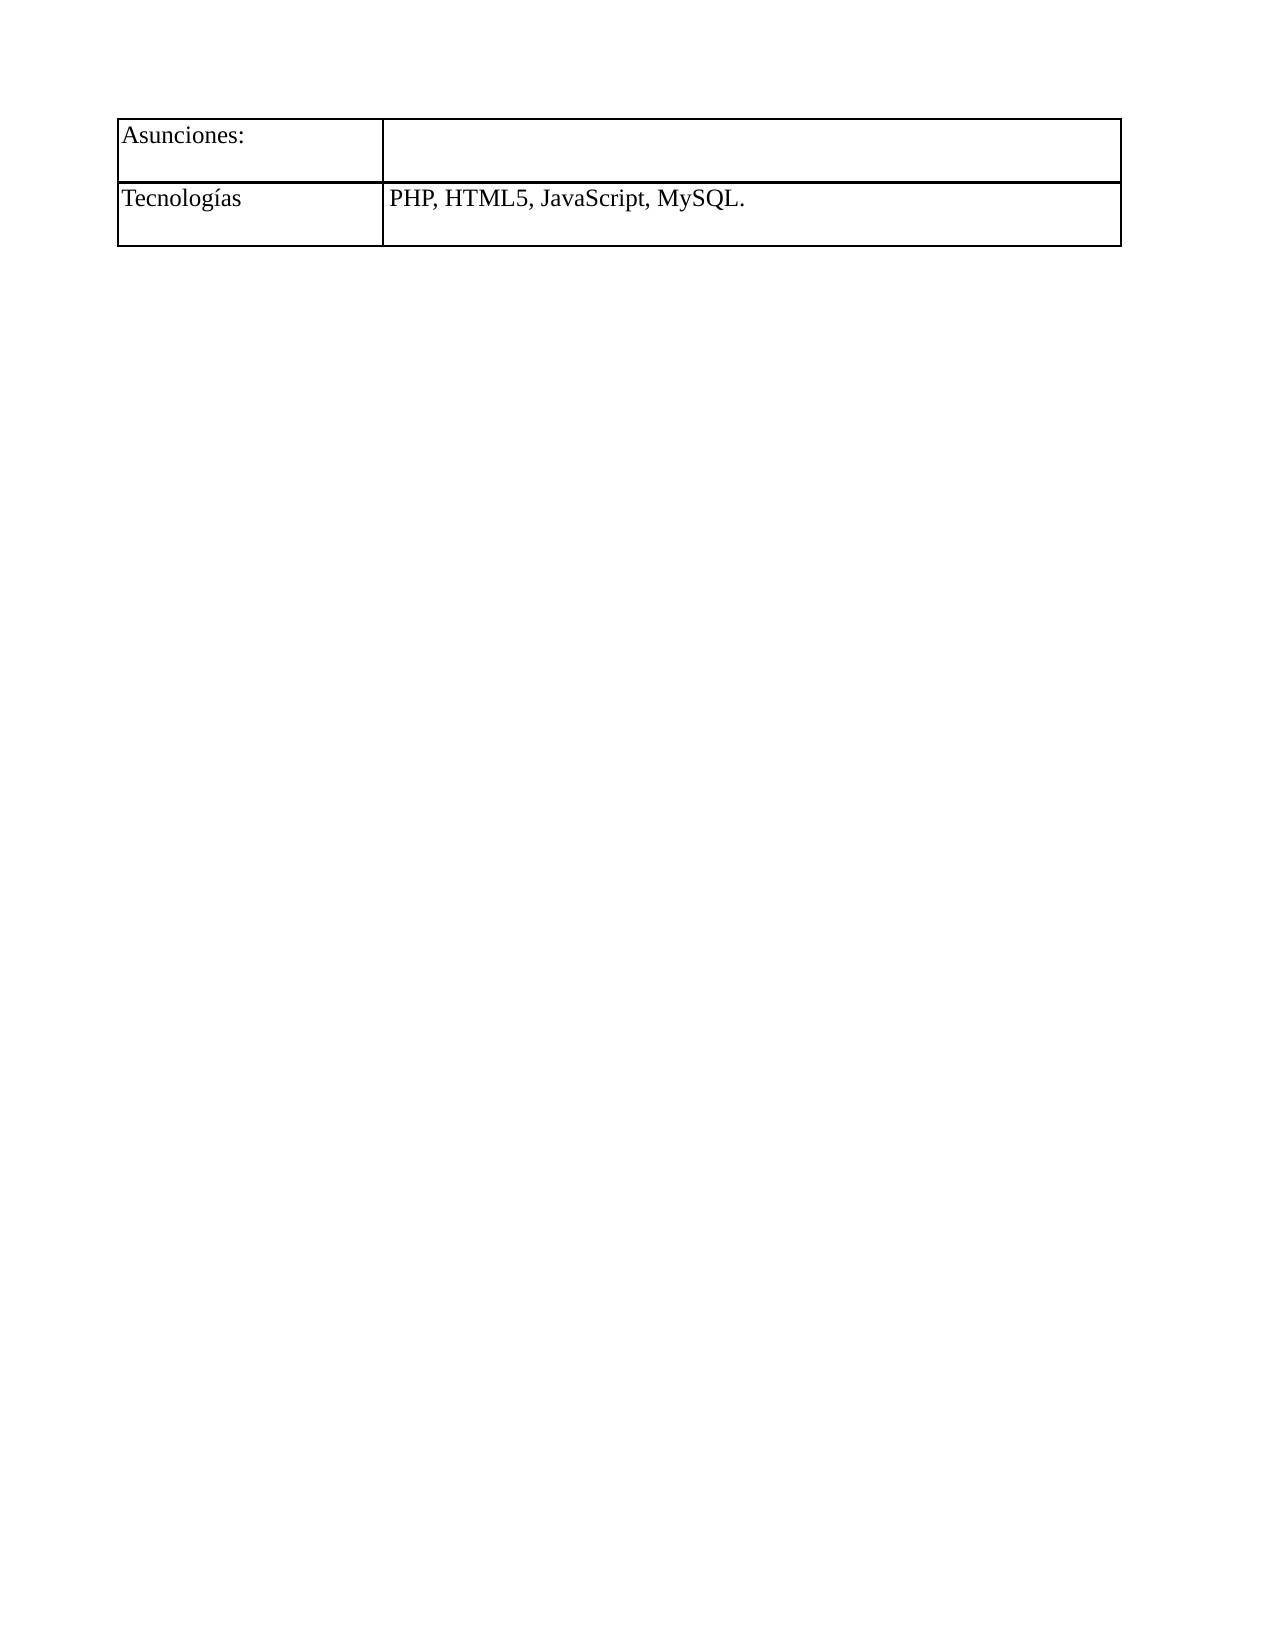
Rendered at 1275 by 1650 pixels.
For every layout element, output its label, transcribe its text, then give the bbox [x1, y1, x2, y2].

table_cell PHP, HTML5, JavaScript, MySQL. [384, 184, 1120, 244]
table_cell Asunciones: [119, 120, 382, 181]
table_cell [384, 120, 1120, 181]
table_cell Tecnologías [119, 184, 382, 244]
